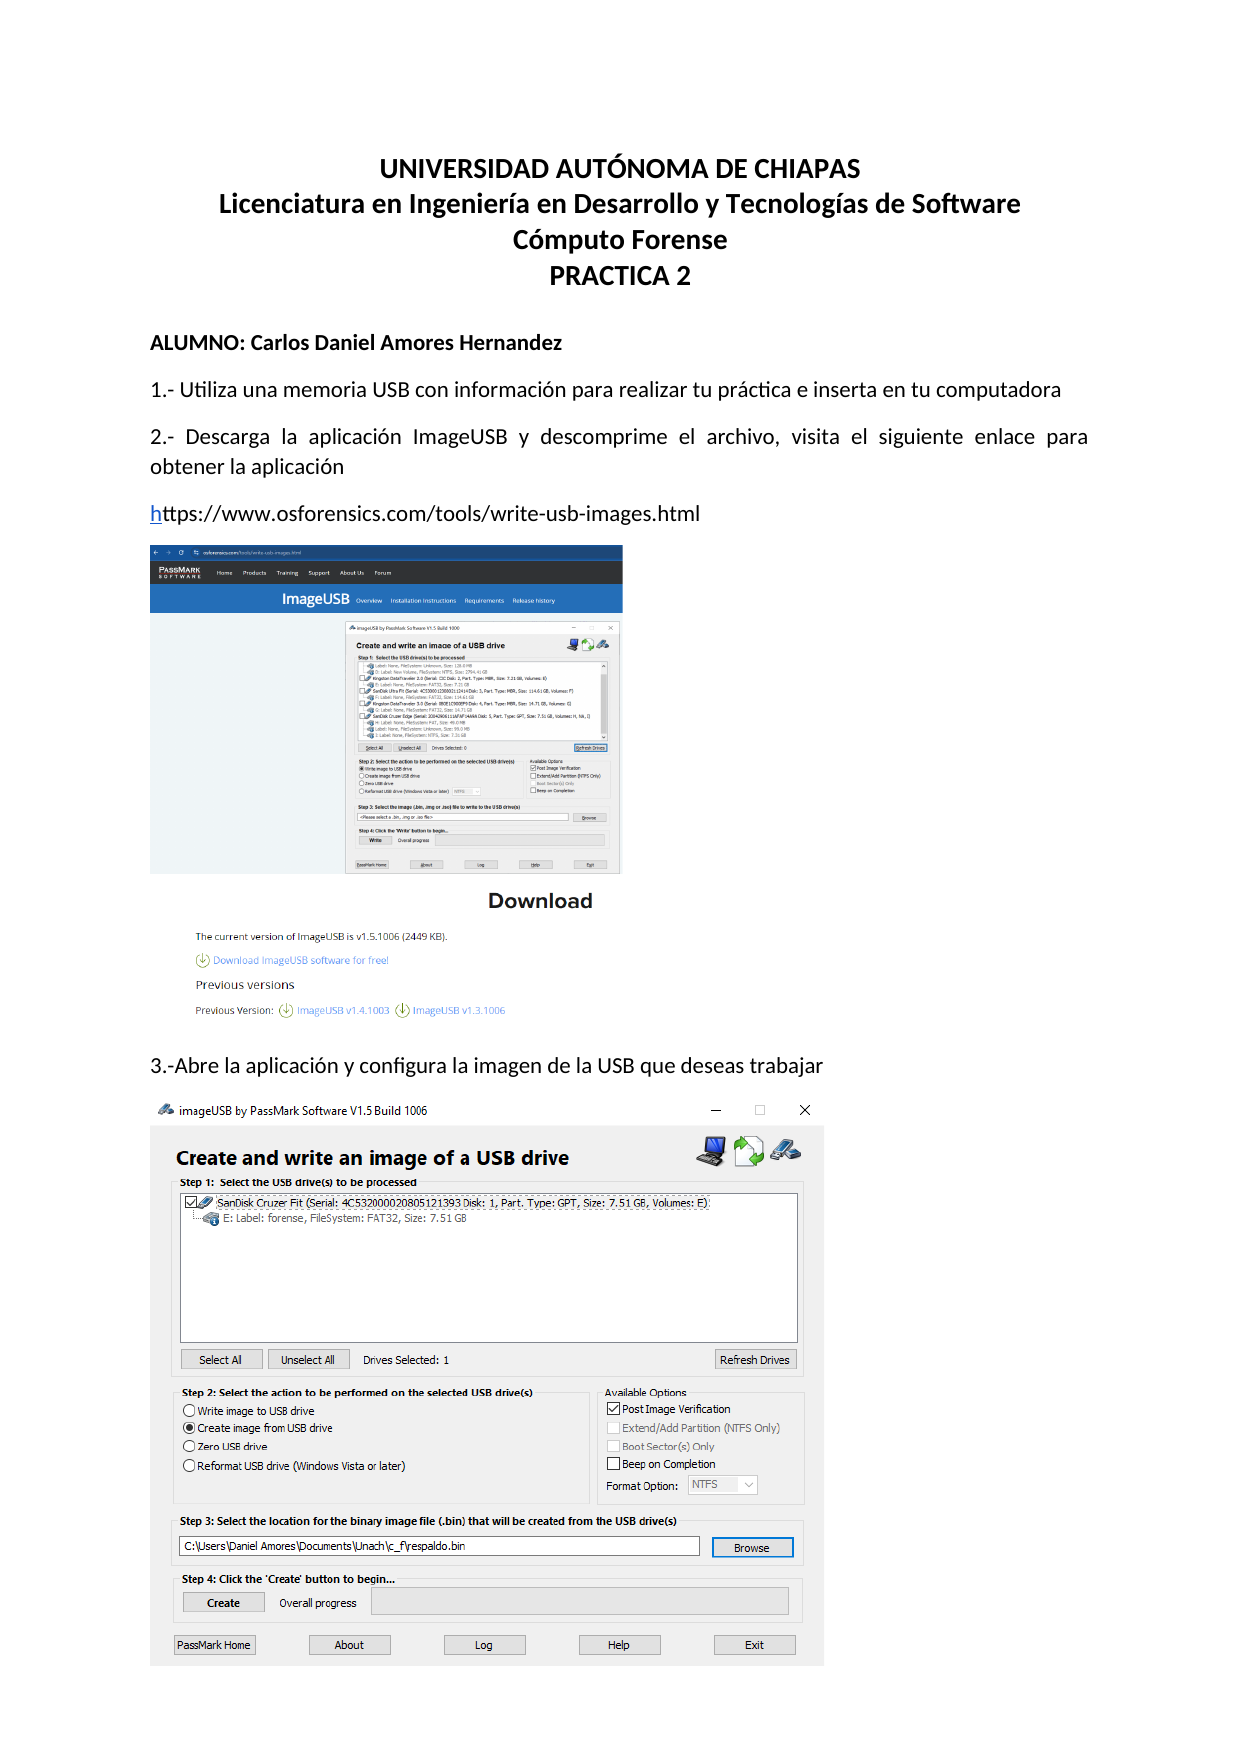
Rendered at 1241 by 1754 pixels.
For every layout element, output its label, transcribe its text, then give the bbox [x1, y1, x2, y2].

text https://www.osforensics.com/tools/write-usb-images.html [150, 499, 1090, 527]
text ALUMNO: Carlos Daniel Amores Hernandez [150, 328, 1090, 356]
picture [150, 1098, 825, 1666]
picture [150, 891, 839, 1033]
text UNIVERSIDAD AUTÓNOMA DE CHIAPAS [150, 150, 1090, 186]
text Licenciatura en Ingeniería en Desarrollo y Tecnologías de Software [150, 186, 1090, 221]
text 3.-Abre la aplicación y configura la imagen de la USB que deseas trabajar [150, 1051, 1090, 1079]
text Cómputo Forense [150, 221, 1090, 257]
text 2.- Descarga la aplicación ImageUSB y descomprime el archivo, visita el siguiente enlace para obtener la aplicación [150, 422, 1090, 480]
picture [150, 545, 623, 874]
text PRACTICA 2 [150, 257, 1090, 292]
text 1.- Utiliza una memoria USB con información para realizar tu práctica e inserta en tu computadora [150, 375, 1090, 403]
